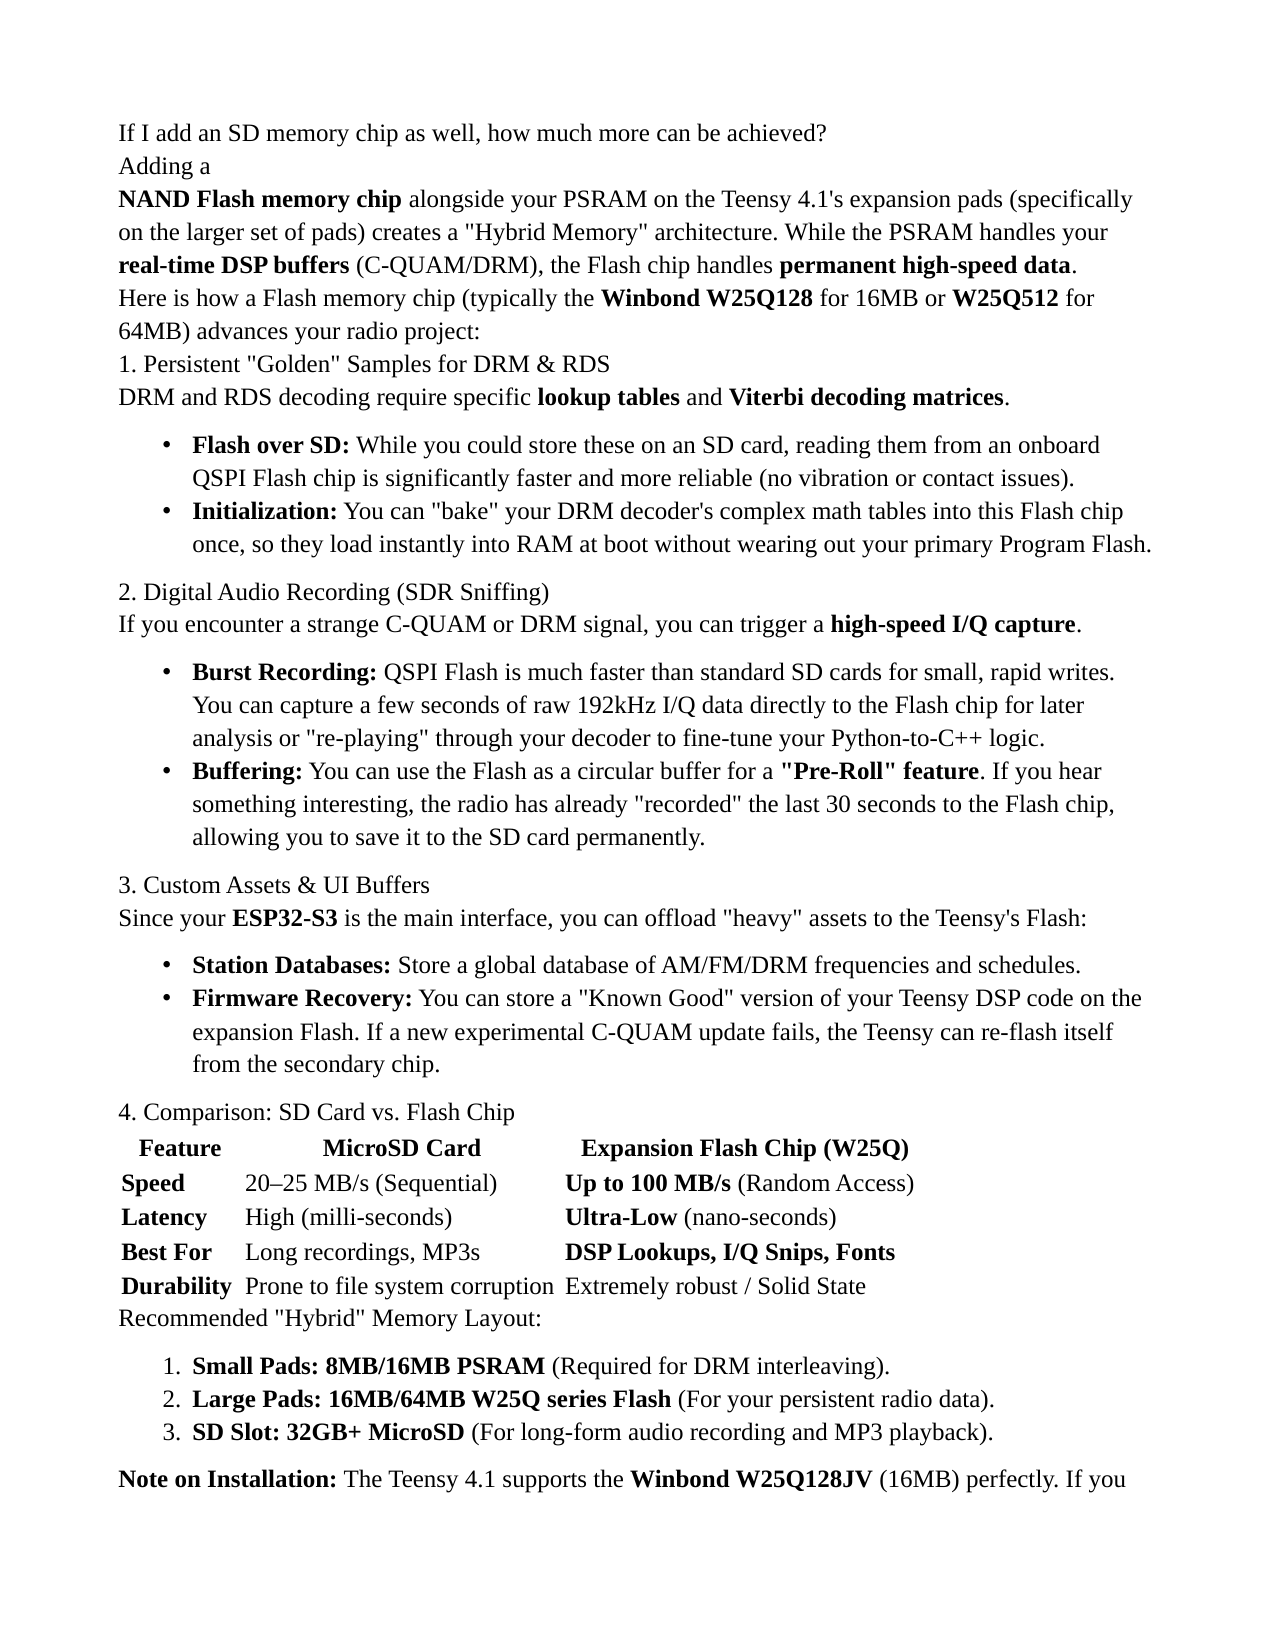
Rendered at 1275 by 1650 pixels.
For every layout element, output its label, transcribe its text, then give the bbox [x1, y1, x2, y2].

list Large Pads: 16MB/64MB W25Q series Flash (For your persistent radio data). [162, 1384, 1157, 1412]
table_cell Durability [118, 1269, 242, 1303]
text 3. Custom Assets & UI Buffers [118, 870, 1157, 899]
table_cell Long recordings, MP3s [242, 1234, 562, 1268]
table_cell Ultra-Low (nano-seconds) [562, 1199, 928, 1234]
text NAND Flash memory chip alongside your PSRAM on the Teensy 4.1's expansion pads (specifically on the larger set of pads) creates a "Hybrid Memory" architecture. While the PSRAM handles your real-time DSP buffers (C-QUAM/DRM), the Flash chip handles permanent high-speed data. [118, 184, 1157, 279]
list Buffering: You can use the Flash as a circular buffer for a "Pre-Roll" feature. If you hear something interesting, the radio has already "recorded" the last 30 seconds to the Flash chip, allowing you to save it to the SD card permanently. [162, 756, 1157, 851]
list SD Slot: 32GB+ MicroSD (For long-form audio recording and MP3 playback). [162, 1417, 1157, 1446]
text Recommended "Hybrid" Memory Layout: [118, 1303, 1157, 1332]
table_header MicroSD Card [242, 1130, 562, 1165]
text Since your ESP32-S3 is the main interface, you can offload "heavy" assets to the Teensy's Flash: [118, 903, 1157, 932]
text Here is how a Flash memory chip (typically the Winbond W25Q128 for 16MB or W25Q512 for 64MB) advances your radio project: [118, 283, 1157, 345]
table_cell Speed [118, 1165, 242, 1199]
text If you encounter a strange C-QUAM or DRM signal, you can trigger a high-speed I/Q capture. [118, 609, 1157, 638]
list Flash over SD: While you could store these on an SD card, reading them from an onboard QSPI Flash chip is significantly faster and more reliable (no vibration or contact issues). [162, 430, 1157, 492]
table_cell DSP Lookups, I/Q Snips, Fonts [562, 1234, 928, 1268]
table_cell Best For [118, 1234, 242, 1268]
table_cell 20–25 MB/s (Sequential) [242, 1165, 562, 1199]
list Small Pads: 8MB/16MB PSRAM (Required for DRM interleaving). [162, 1351, 1157, 1379]
list Firmware Recovery: You can store a "Known Good" version of your Teensy DSP code on the expansion Flash. If a new experimental C-QUAM update fails, the Teensy can re-flash itself from the secondary chip. [162, 983, 1157, 1078]
table_header Expansion Flash Chip (W25Q) [562, 1130, 928, 1165]
table_cell Extremely robust / Solid State [562, 1269, 928, 1303]
list Initialization: You can "bake" your DRM decoder's complex math tables into this Flash chip once, so they load instantly into RAM at boot without wearing out your primary Program Flash. [162, 496, 1157, 558]
list Station Databases: Store a global database of AM/FM/DRM frequencies and schedules. [162, 951, 1157, 979]
table_cell Up to 100 MB/s (Random Access) [562, 1165, 928, 1199]
table_cell Prone to file system corruption [242, 1269, 562, 1303]
table_cell Latency [118, 1199, 242, 1234]
table_header Feature [118, 1130, 242, 1165]
list Burst Recording: QSPI Flash is much faster than standard SD cards for small, rapid writes. You can capture a few seconds of raw 192kHz I/Q data directly to the Flash chip for later analysis or "re-playing" through your decoder to fine-tune your Python-to-C++ logic. [162, 657, 1157, 752]
text Note on Installation: The Teensy 4.1 supports the Winbond W25Q128JV (16MB) perfectly. If you [118, 1464, 1157, 1493]
text 4. Comparison: SD Card vs. Flash Chip [118, 1097, 1157, 1126]
text 1. Persistent "Golden" Samples for DRM & RDS [118, 349, 1157, 378]
text Adding a [118, 151, 1157, 180]
text 2. Digital Audio Recording (SDR Sniffing) [118, 577, 1157, 605]
text DRM and RDS decoding require specific lookup tables and Viterbi decoding matrices. [118, 382, 1157, 411]
table_cell High (milli-seconds) [242, 1199, 562, 1234]
text If I add an SD memory chip as well, how much more can be achieved? [118, 118, 1157, 147]
